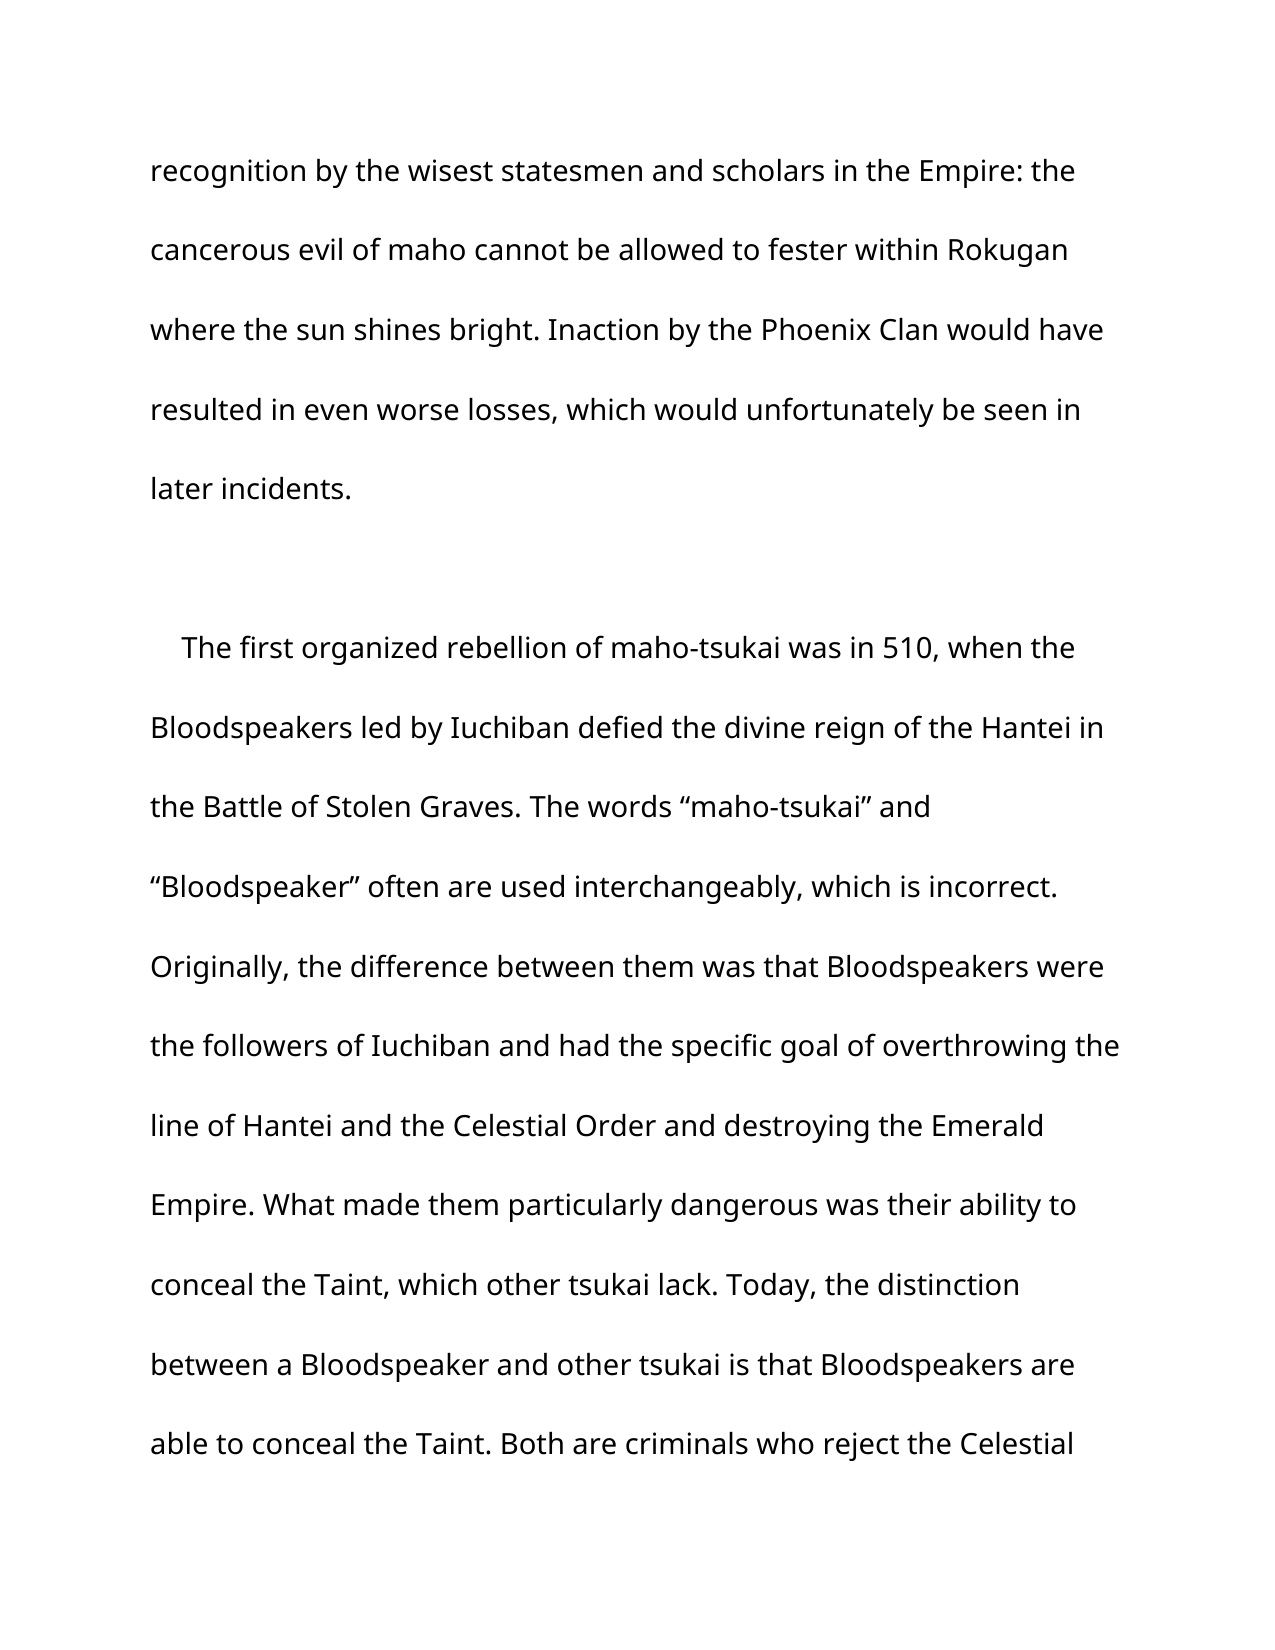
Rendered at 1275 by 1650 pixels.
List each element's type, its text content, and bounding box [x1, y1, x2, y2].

text recognition by the wisest statesmen and scholars in the Empire: the cancerous evil of maho cannot be allowed to fester within Rokugan where the sun shines bright. Inaction by the Phoenix Clan would have resulted in even worse losses, which would unfortunately be seen in later incidents. [150, 150, 1125, 508]
text The first organized rebellion of maho-tsukai was in 510, when the Bloodspeakers led by Iuchiban defied the divine reign of the Hantei in the Battle of Stolen Graves. The words “maho-tsukai” and “Bloodspeaker” often are used interchangeably, which is incorrect. Originally, the difference between them was that Bloodspeakers were the followers of Iuchiban and had the specific goal of overthrowing the line of Hantei and the Celestial Order and destroying the Emerald Empire. What made them particularly dangerous was their ability to conceal the Taint, which other tsukai lack. Today, the distinction between a Bloodspeaker and other tsukai is that Bloodspeakers are able to conceal the Taint. Both are criminals who reject the Celestial [150, 627, 1125, 1463]
